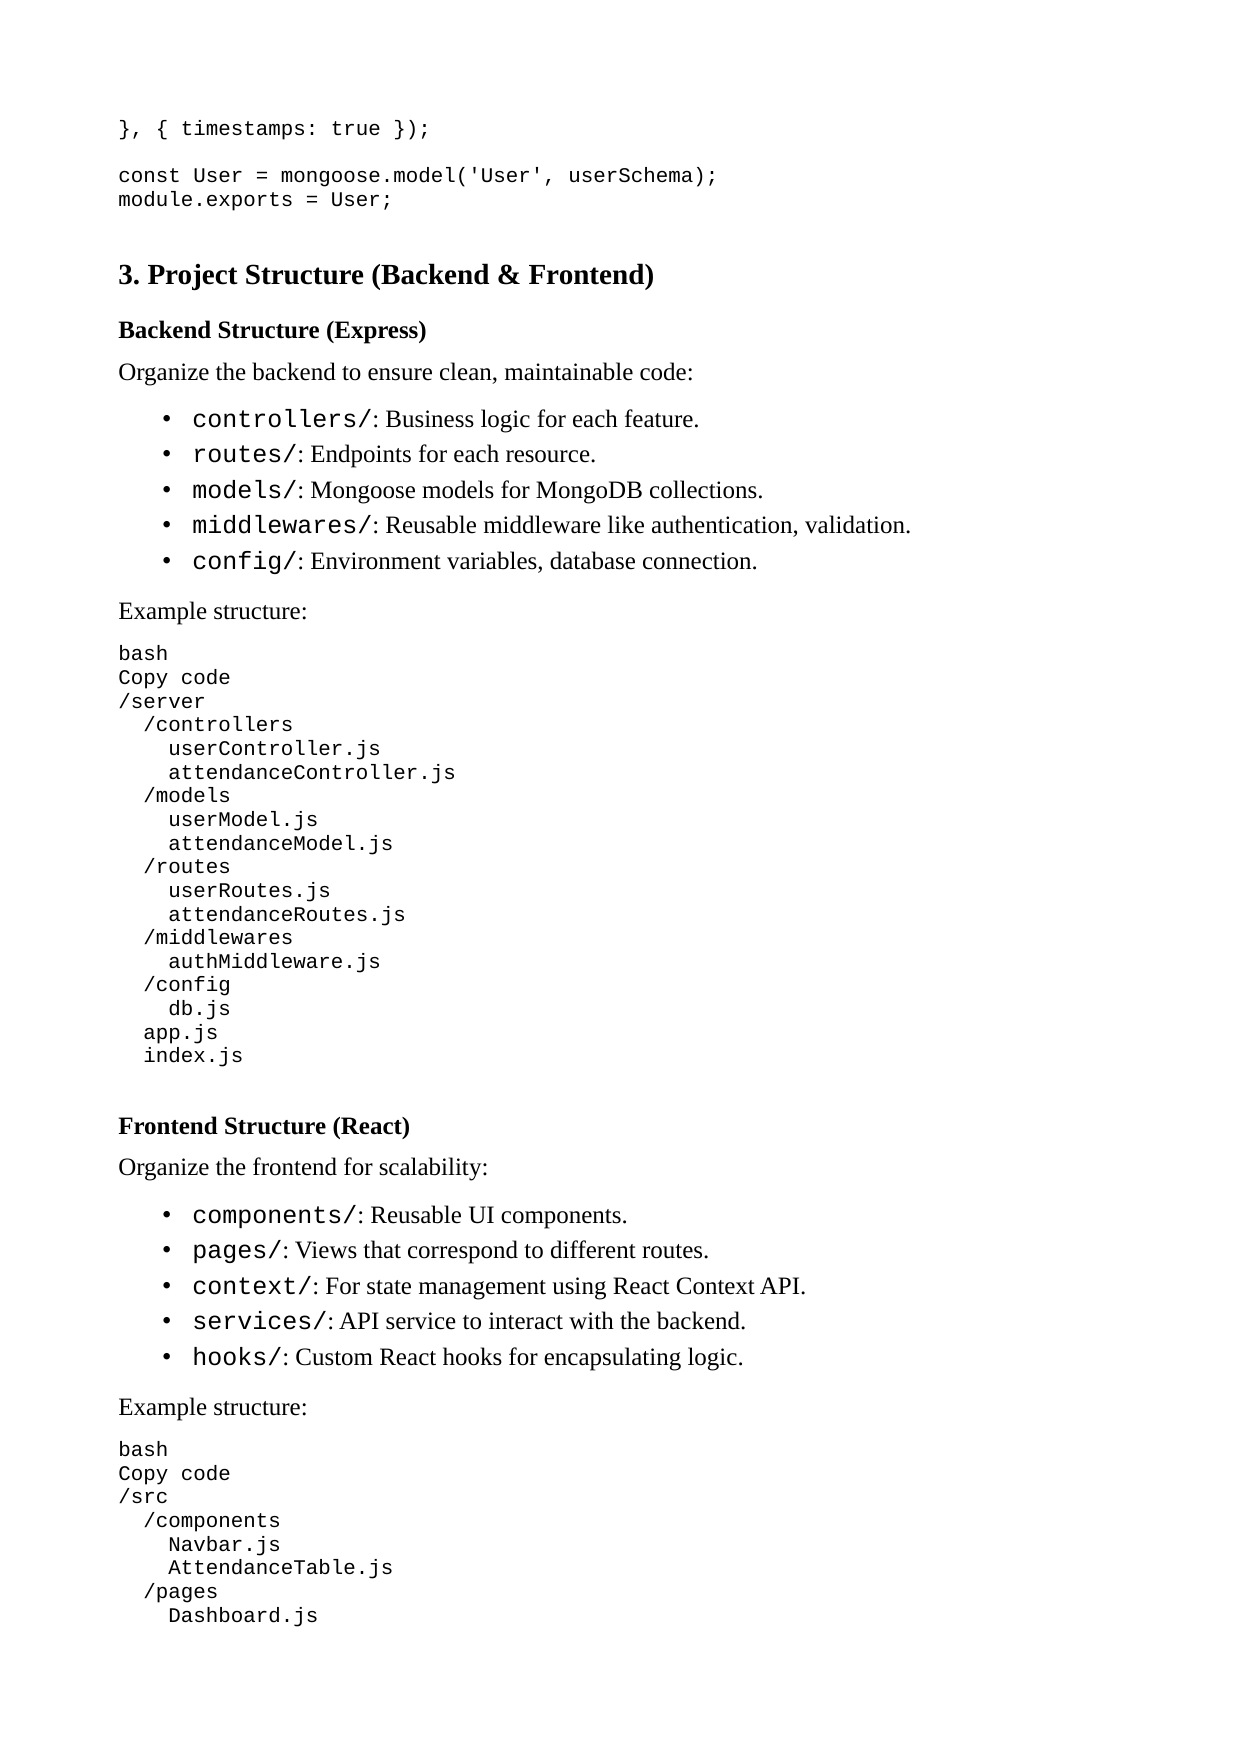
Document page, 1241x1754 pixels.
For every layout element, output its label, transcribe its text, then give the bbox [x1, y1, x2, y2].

list hooks/: Custom React hooks for encapsulating logic. [162, 1342, 1122, 1372]
list middlewares/: Reusable middleware like authentication, validation. [162, 510, 1122, 541]
text /controllers [118, 714, 1122, 738]
subtitle 3. Project Structure (Backend & Frontend) [118, 257, 1122, 290]
text /pages [118, 1581, 1122, 1605]
text Copy code [118, 667, 1122, 691]
list models/: Mongoose models for MongoDB collections. [162, 475, 1122, 506]
text Navbar.js [118, 1534, 1122, 1557]
subtitle Backend Structure (Express) [118, 315, 1122, 344]
text db.js [118, 998, 1122, 1022]
text bash [118, 643, 1122, 667]
list routes/: Endpoints for each resource. [162, 439, 1122, 470]
subtitle Frontend Structure (React) [118, 1111, 1122, 1140]
text Example structure: [118, 596, 1122, 624]
text /routes [118, 856, 1122, 880]
text Dashboard.js [118, 1605, 1122, 1628]
text module.exports = User; [118, 189, 1122, 213]
text Organize the backend to ensure clean, maintainable code: [118, 357, 1122, 385]
text index.js [118, 1045, 1122, 1069]
list controllers/: Business logic for each feature. [162, 404, 1122, 435]
text /components [118, 1510, 1122, 1534]
list components/: Reusable UI components. [162, 1200, 1122, 1231]
text Example structure: [118, 1392, 1122, 1420]
text }, { timestamps: true }); [118, 118, 1122, 142]
list config/: Environment variables, database connection. [162, 546, 1122, 577]
text /config [118, 974, 1122, 998]
text authMiddleware.js [118, 951, 1122, 974]
text bash [118, 1439, 1122, 1463]
text attendanceController.js [118, 762, 1122, 785]
text Copy code [118, 1463, 1122, 1486]
list context/: For state management using React Context API. [162, 1271, 1122, 1302]
text attendanceModel.js [118, 833, 1122, 856]
text attendanceRoutes.js [118, 903, 1122, 927]
text userRoutes.js [118, 880, 1122, 903]
text Organize the frontend for scalability: [118, 1152, 1122, 1181]
text const User = mongoose.model('User', userSchema); [118, 165, 1122, 189]
text /models [118, 785, 1122, 809]
text AttendanceTable.js [118, 1557, 1122, 1581]
list pages/: Views that correspond to different routes. [162, 1235, 1122, 1266]
text userModel.js [118, 809, 1122, 833]
text /src [118, 1486, 1122, 1510]
text userController.js [118, 738, 1122, 762]
text /server [118, 691, 1122, 714]
text app.js [118, 1022, 1122, 1045]
list services/: API service to interact with the backend. [162, 1306, 1122, 1337]
text /middlewares [118, 927, 1122, 951]
